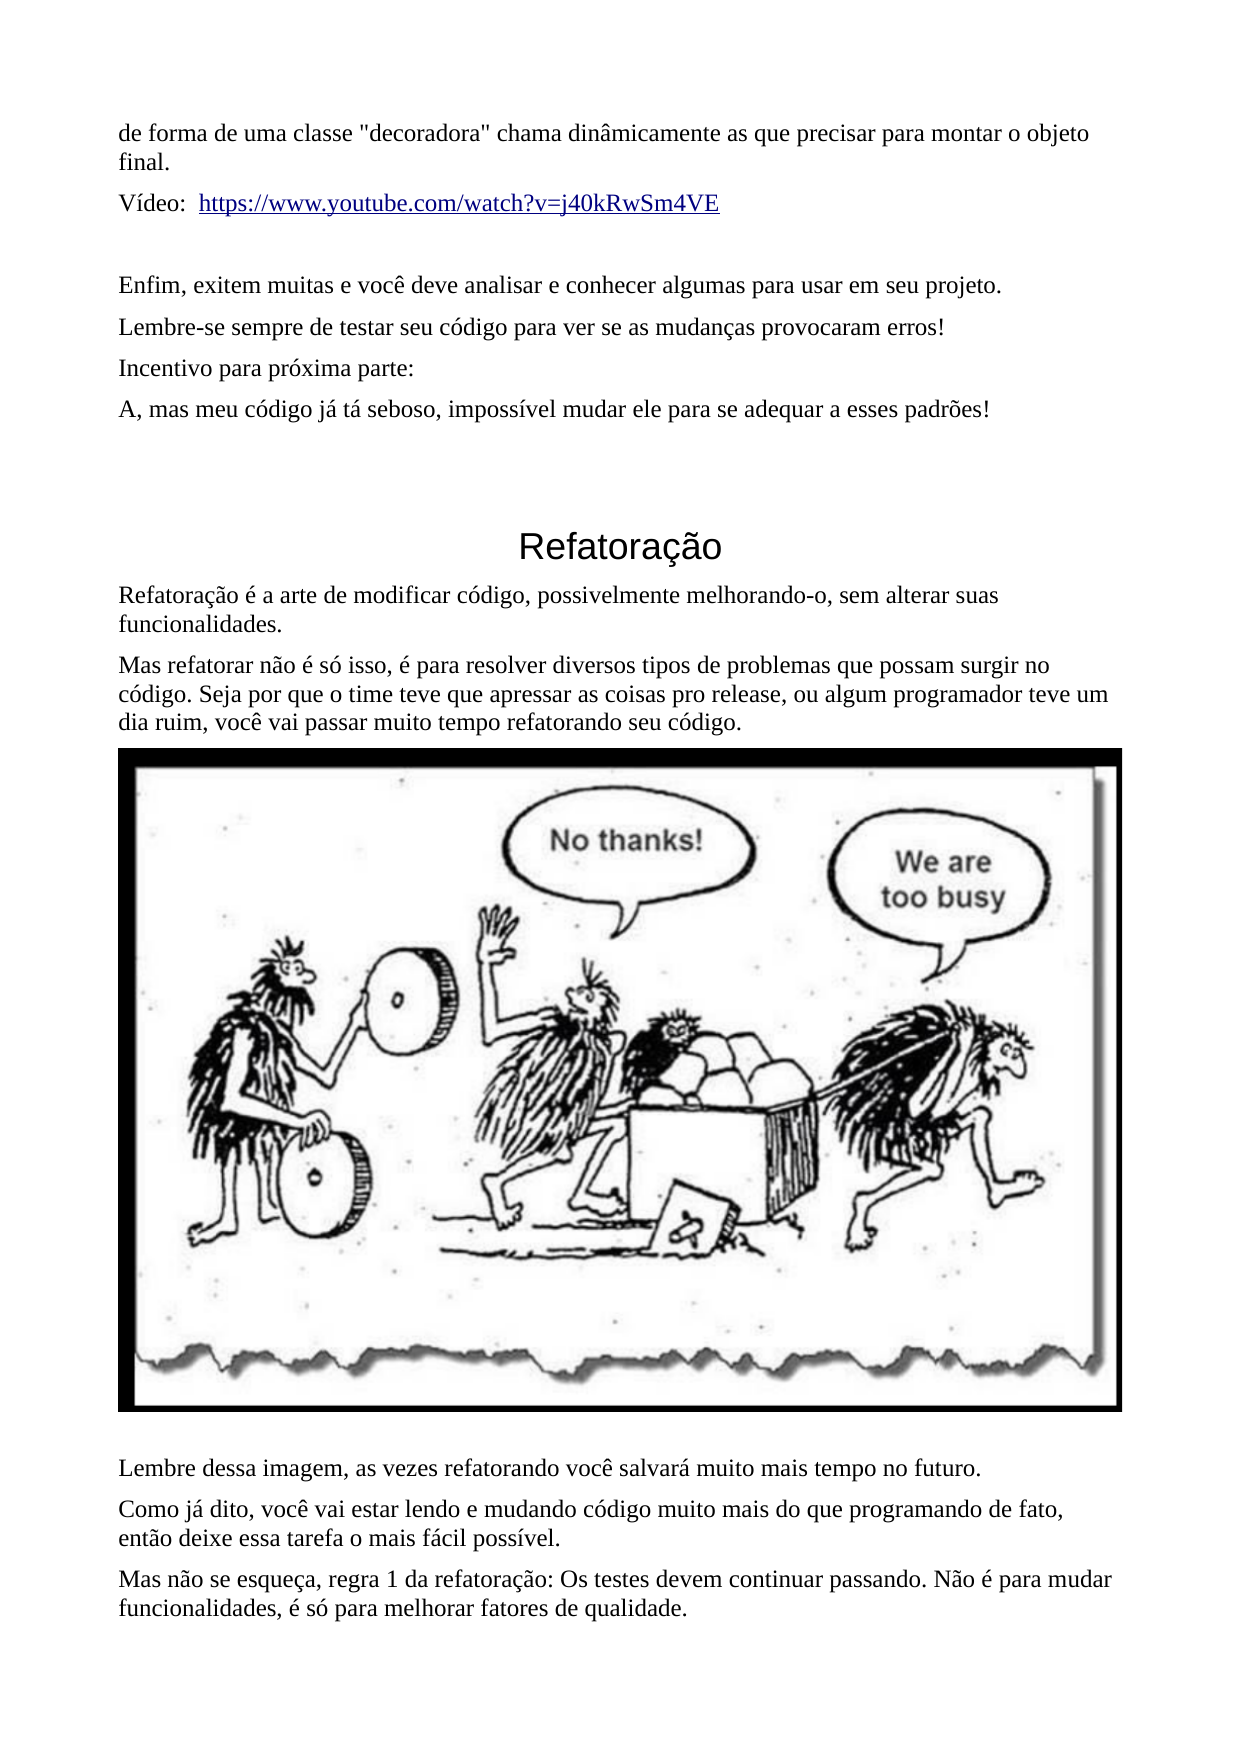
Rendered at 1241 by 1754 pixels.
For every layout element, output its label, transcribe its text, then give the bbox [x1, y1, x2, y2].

text Mas não se esqueça, regra 1 da refatoração: Os testes devem continuar passando. Não é para mudar funcionalidades, é só para melhorar fatores de qualidade. [118, 1564, 1122, 1622]
text de forma de uma classe "decoradora" chama dinâmicamente as que precisar para montar o objeto final. [118, 118, 1122, 176]
text Vídeo: https://www.youtube.com/watch?v=j40kRwSm4VE [118, 188, 1122, 217]
subtitle Refatoração [118, 524, 1122, 567]
text A, mas meu código já tá seboso, impossível mudar ele para se adequar a esses padrões! [118, 394, 1122, 423]
text Incentivo para próxima parte: [118, 353, 1122, 382]
text Lembre-se sempre de testar seu código para ver se as mudanças provocaram erros! [118, 312, 1122, 341]
text Enfim, exitem muitas e você deve analisar e conhecer algumas para usar em seu projeto. [118, 271, 1122, 299]
picture [118, 748, 1123, 1412]
text Refatoração é a arte de modificar código, possivelmente melhorando-o, sem alterar suas funcionalidades. [118, 580, 1122, 637]
text Lembre dessa imagem, as vezes refatorando você salvará muito mais tempo no futuro. [118, 1453, 1122, 1482]
text Como já dito, você vai estar lendo e mudando código muito mais do que programando de fato, então deixe essa tarefa o mais fácil possível. [118, 1494, 1122, 1552]
text Mas refatorar não é só isso, é para resolver diversos tipos de problemas que possam surgir no código. Seja por que o time teve que apressar as coisas pro release, ou algum programador teve um dia ruim, você vai passar muito tempo refatorando seu código. [118, 650, 1122, 736]
